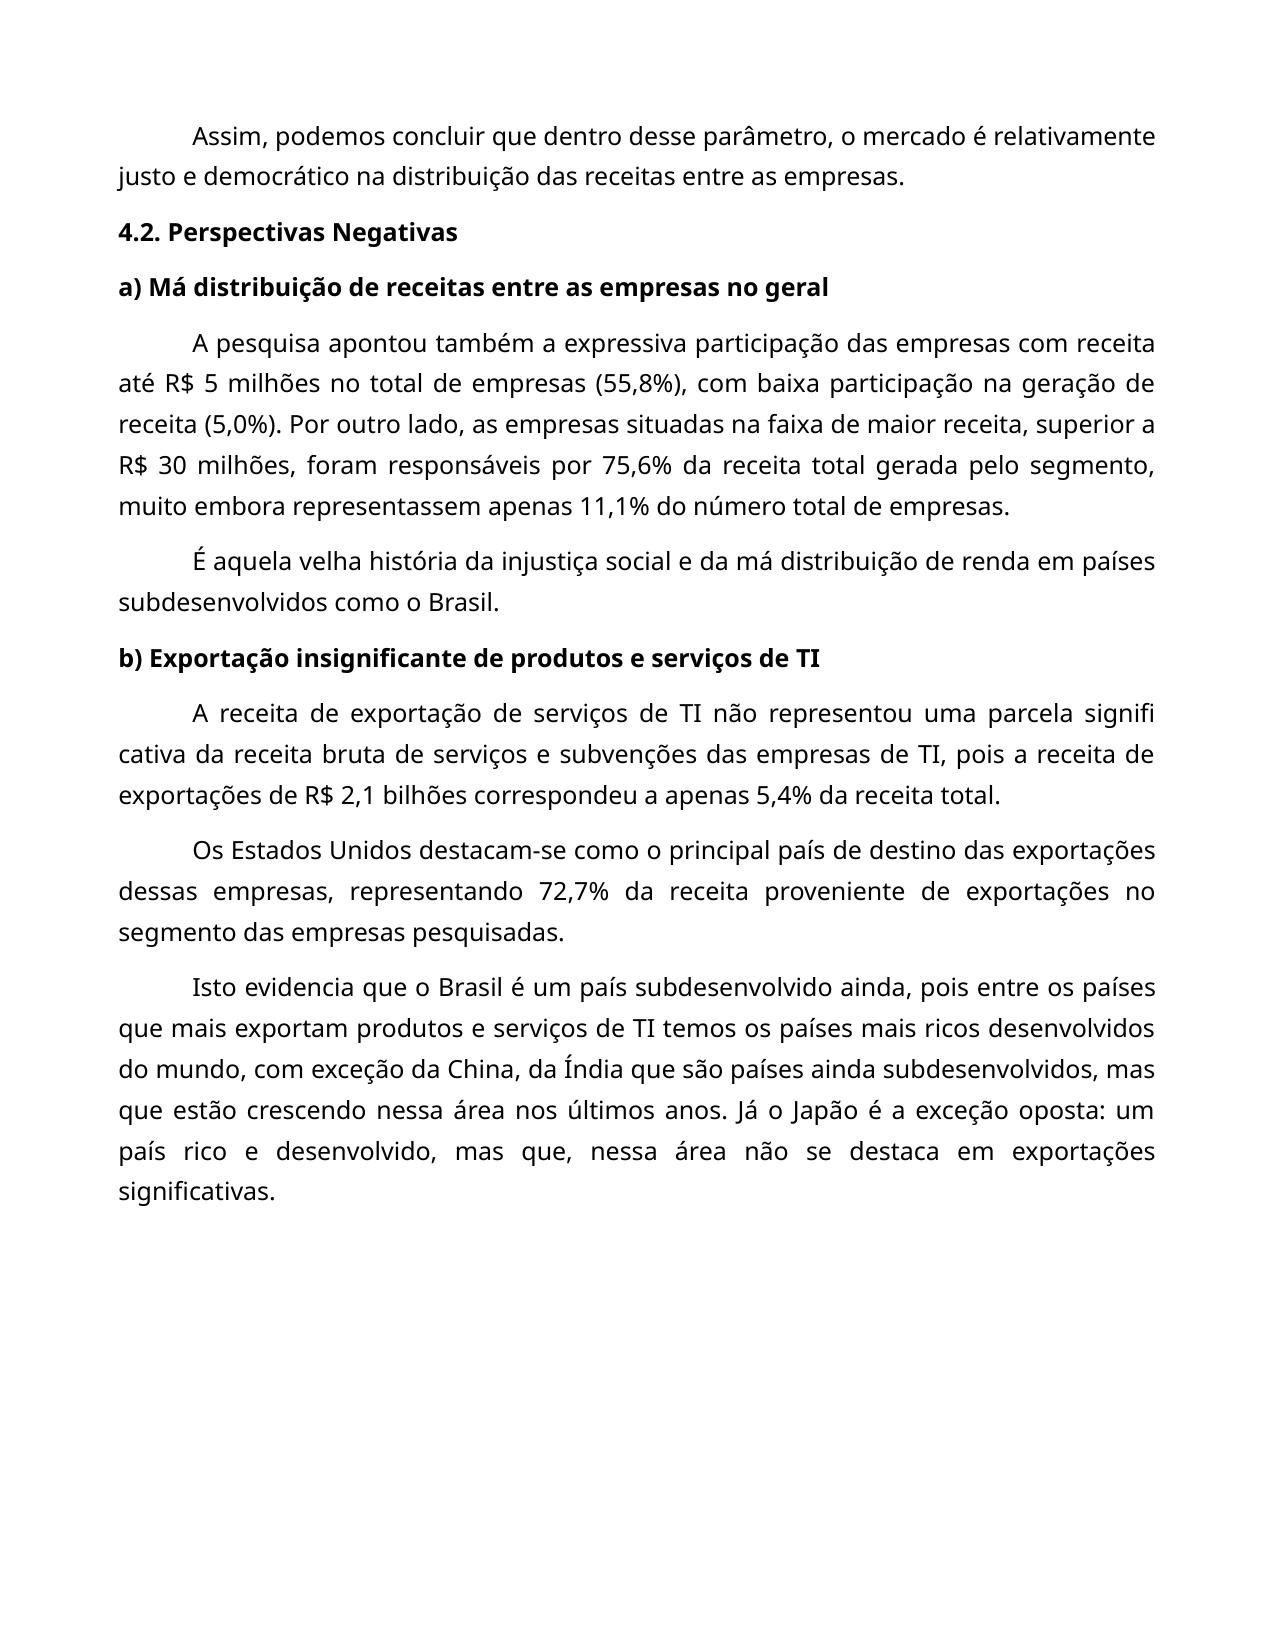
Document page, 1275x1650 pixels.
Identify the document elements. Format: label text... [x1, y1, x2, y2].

text Isto evidencia que o Brasil é um país subdesenvolvido ainda, pois entre os países que mais exportam produtos e serviços de TI temos os países mais ricos desenvolvidos do mundo, com exceção da China, da Índia que são países ainda subdesenvolvidos, mas que estão crescendo nessa área nos últimos anos. Já o Japão é a exceção oposta: um país rico e desenvolvido, mas que, nessa área não se destaca em exportações significativas. [118, 970, 1157, 1208]
text A receita de exportação de serviços de TI não representou uma parcela signifi cativa da receita bruta de serviços e subvenções das empresas de TI, pois a receita de exportações de R$ 2,1 bilhões correspondeu a apenas 5,4% da receita total. [118, 696, 1157, 811]
text b) Exportação insignificante de produtos e serviços de TI [118, 640, 1157, 674]
text a) Má distribuição de receitas entre as empresas no geral [118, 270, 1157, 304]
text 4.2. Perspectivas Negativas [118, 214, 1157, 248]
text Os Estados Unidos destacam-se como o principal país de destino das exportações dessas empresas, representando 72,7% da receita proveniente de exportações no segmento das empresas pesquisadas. [118, 833, 1157, 948]
text É aquela velha história da injustiça social e da má distribuição de renda em países subdesenvolvidos como o Brasil. [118, 544, 1157, 619]
text A pesquisa apontou também a expressiva participação das empresas com receita até R$ 5 milhões no total de empresas (55,8%), com baixa participação na geração de receita (5,0%). Por outro lado, as empresas situadas na faixa de maior receita, superior a R$ 30 milhões, foram responsáveis por 75,6% da receita total gerada pelo segmento, muito embora representassem apenas 11,1% do número total de empresas. [118, 325, 1157, 523]
text Assim, podemos concluir que dentro desse parâmetro, o mercado é relativamente justo e democrático na distribuição das receitas entre as empresas. [118, 118, 1157, 193]
